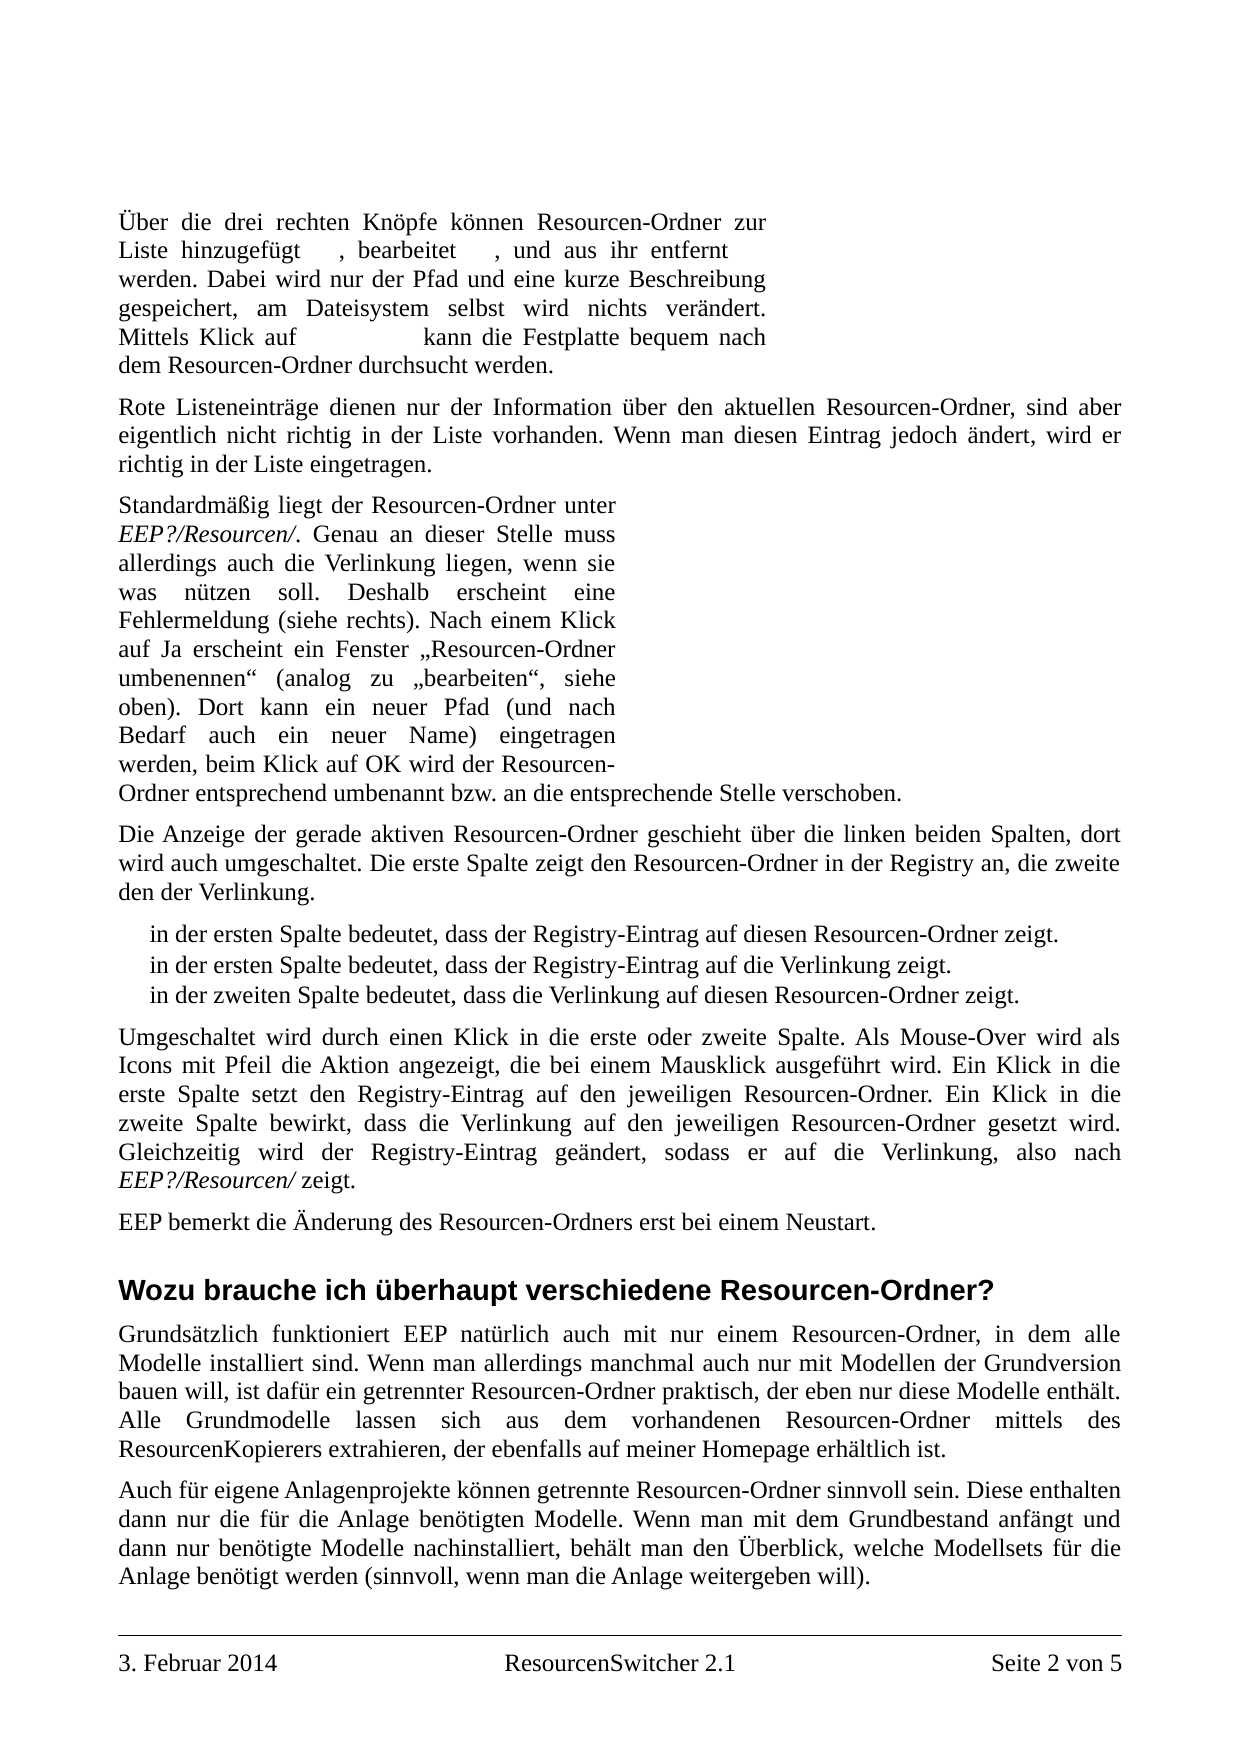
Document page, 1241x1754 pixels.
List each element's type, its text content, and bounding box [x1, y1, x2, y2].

text Die Anzeige der gerade aktiven Resourcen-Ordner geschieht über die linken beiden Spalten, dort wird auch umgeschaltet. Die erste Spalte zeigt den Resourcen-Ordner in der Registry an, die zweite den der Verlinkung. [118, 819, 1122, 905]
text Grundsätzlich funktioniert EEP natürlich auch mit nur einem Resourcen-Ordner, in dem alle Modelle installiert sind. Wenn man allerdings manchmal auch nur mit Modellen der Grundversion bauen will, ist dafür ein getrennter Resourcen-Ordner praktisch, der eben nur diese Modelle enthält. Alle Grundmodelle lassen sich aus dem vorhandenen Resourcen-Ordner mittels des ResourcenKopierers extrahieren, der ebenfalls auf meiner Homepage erhältlich ist. [118, 1319, 1122, 1463]
text EEP bemerkt die Änderung des Resourcen-Ordners erst bei einem Neustart. [118, 1207, 1122, 1235]
text in der zweiten Spalte bedeutet, dass die Verlinkung auf diesen Resourcen-Ordner zeigt. [118, 979, 1122, 1009]
text Auch für eigene Anlagenprojekte können getrennte Resourcen-Ordner sinnvoll sein. Diese enthalten dann nur die für die Anlage benötigten Modelle. Wenn man mit dem Grundbestand anfängt und dann nur benötigte Modelle nachinstalliert, behält man den Überblick, welche Modellsets für die Anlage benötigt werden (sinnvoll, wenn man die Anlage weitergeben will). [118, 1475, 1122, 1590]
text in der ersten Spalte bedeutet, dass der Registry-Eintrag auf diesen Resourcen-Ordner zeigt. [118, 918, 1122, 948]
subtitle Wozu brauche ich überhaupt verschiedene Resourcen-Ordner? [118, 1273, 1122, 1306]
text Standardmäßig liegt der Resourcen-Ordner unter EEP?/Resourcen/. Genau an dieser Stelle muss allerdings auch die Verlinkung liegen, wenn sie was nützen soll. Deshalb erscheint eine Fehlermeldung (siehe rechts). Nach einem Klick auf Ja erscheint ein Fenster „Resourcen-Ordner umbenennen“ (analog zu „bearbeiten“, siehe oben). Dort kann ein neuer Pfad (und nach Bedarf auch ein neuer Name) eingetragen werden, beim Klick auf OK wird der Resourcen-Ordner entsprechend umbenannt bzw. an die entsprechende Stelle verschoben. [118, 490, 1122, 807]
text in der ersten Spalte bedeutet, dass der Registry-Eintrag auf die Verlinkung zeigt. [118, 948, 1122, 979]
text Über die drei rechten Knöpfe können Resourcen-Ordner zur Liste hinzugefügt , bearbeitet , und aus ihr entfernt werden. Dabei wird nur der Pfad und eine kurze Beschreibung gespeichert, am Dateisystem selbst wird nichts verändert. Mittels Klick auf kann die Festplatte bequem nach dem Resourcen-Ordner durchsucht werden. [118, 207, 1122, 379]
text Umgeschaltet wird durch einen Klick in die erste oder zweite Spalte. Als Mouse-Over wird als Icons mit Pfeil die Aktion angezeigt, die bei einem Mausklick ausgeführt wird. Ein Klick in die erste Spalte setzt den Registry-Eintrag auf den jeweiligen Resourcen-Ordner. Ein Klick in die zweite Spalte bewirkt, dass die Verlinkung auf den jeweiligen Resourcen-Ordner gesetzt wird. Gleichzeitig wird der Registry-Eintrag geändert, sodass er auf die Verlinkung, also nach EEP?/Resourcen/ zeigt. [118, 1022, 1122, 1194]
text Rote Listeneinträge dienen nur der Information über den aktuellen Resourcen-Ordner, sind aber eigentlich nicht richtig in der Liste vorhanden. Wenn man diesen Eintrag jedoch ändert, wird er richtig in der Liste eingetragen. [118, 392, 1122, 478]
